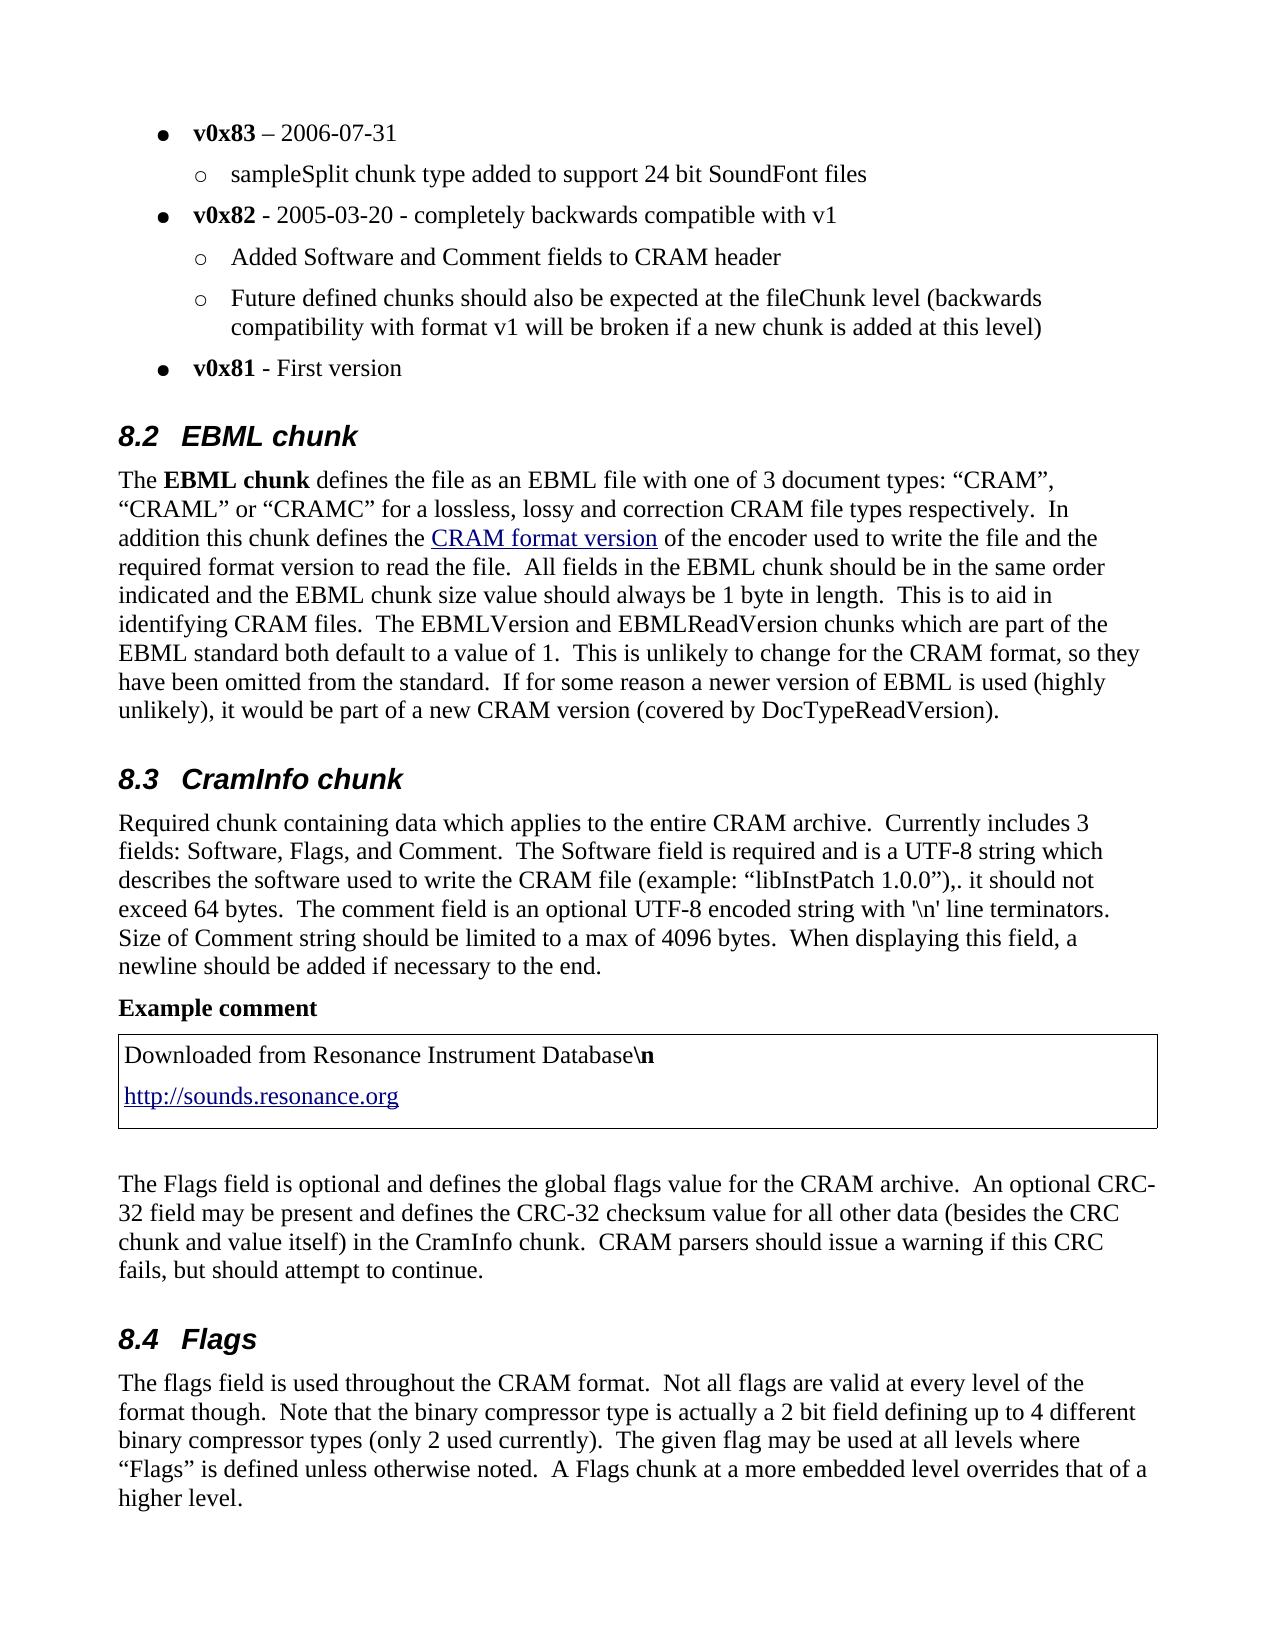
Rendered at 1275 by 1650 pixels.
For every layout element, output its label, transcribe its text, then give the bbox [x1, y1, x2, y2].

list Added Software and Comment fields to CRAM header [193, 242, 1157, 271]
subtitle Flags [118, 1322, 1157, 1355]
list Future defined chunks should also be expected at the fileChunk level (backwards compatibility with format v1 will be broken if a new chunk is added at this level) [193, 283, 1157, 341]
list v0x83 – 2006-07-31 [156, 118, 1157, 147]
list sampleSplit chunk type added to support 24 bit SoundFont files [193, 159, 1157, 188]
text Required chunk containing data which applies to the entire CRAM archive. Currently includes 3 fields: Software, Flags, and Comment. The Software field is required and is a UTF-8 string which describes the software used to write the CRAM file (example: “libInstPatch 1.0.0”),. it should not exceed 64 bytes. The comment field is an optional UTF-8 encoded string with '\n' line terminators. Size of Comment string should be limited to a max of 4096 bytes. When displaying this field, a newline should be added if necessary to the end. [118, 808, 1157, 980]
text The Flags field is optional and defines the global flags value for the CRAM archive. An optional CRC-32 field may be present and defines the CRC-32 checksum value for all other data (besides the CRC chunk and value itself) in the CramInfo chunk. CRAM parsers should issue a warning if this CRC fails, but should attempt to continue. [118, 1169, 1157, 1284]
table_header Downloaded from Resonance Instrument Database\n http://sounds.resonance.org [119, 1035, 1157, 1128]
text Example comment [118, 993, 1157, 1021]
text The flags field is used throughout the CRAM format. Not all flags are valid at every level of the format though. Note that the binary compressor type is actually a 2 bit field defining up to 4 different binary compressor types (only 2 used currently). The given flag may be used at all levels where “Flags” is defined unless otherwise noted. A Flags chunk at a more embedded level overrides that of a higher level. [118, 1368, 1157, 1512]
text The EBML chunk defines the file as an EBML file with one of 3 document types: “CRAM”, “CRAML” or “CRAMC” for a lossless, lossy and correction CRAM file types respectively. In addition this chunk defines the CRAM format version of the encoder used to write the file and the required format version to read the file. All fields in the EBML chunk should be in the same order indicated and the EBML chunk size value should always be 1 byte in length. This is to aid in identifying CRAM files. The EBMLVersion and EBMLReadVersion chunks which are part of the EBML standard both default to a value of 1. This is unlikely to change for the CRAM format, so they have been omitted from the standard. If for some reason a newer version of EBML is used (highly unlikely), it would be part of a new CRAM version (covered by DocTypeReadVersion). [118, 465, 1157, 724]
list v0x82 - 2005-03-20 - completely backwards compatible with v1 [156, 201, 1157, 229]
subtitle EBML chunk [118, 419, 1157, 453]
list v0x81 - First version [156, 353, 1157, 382]
subtitle CramInfo chunk [118, 762, 1157, 795]
